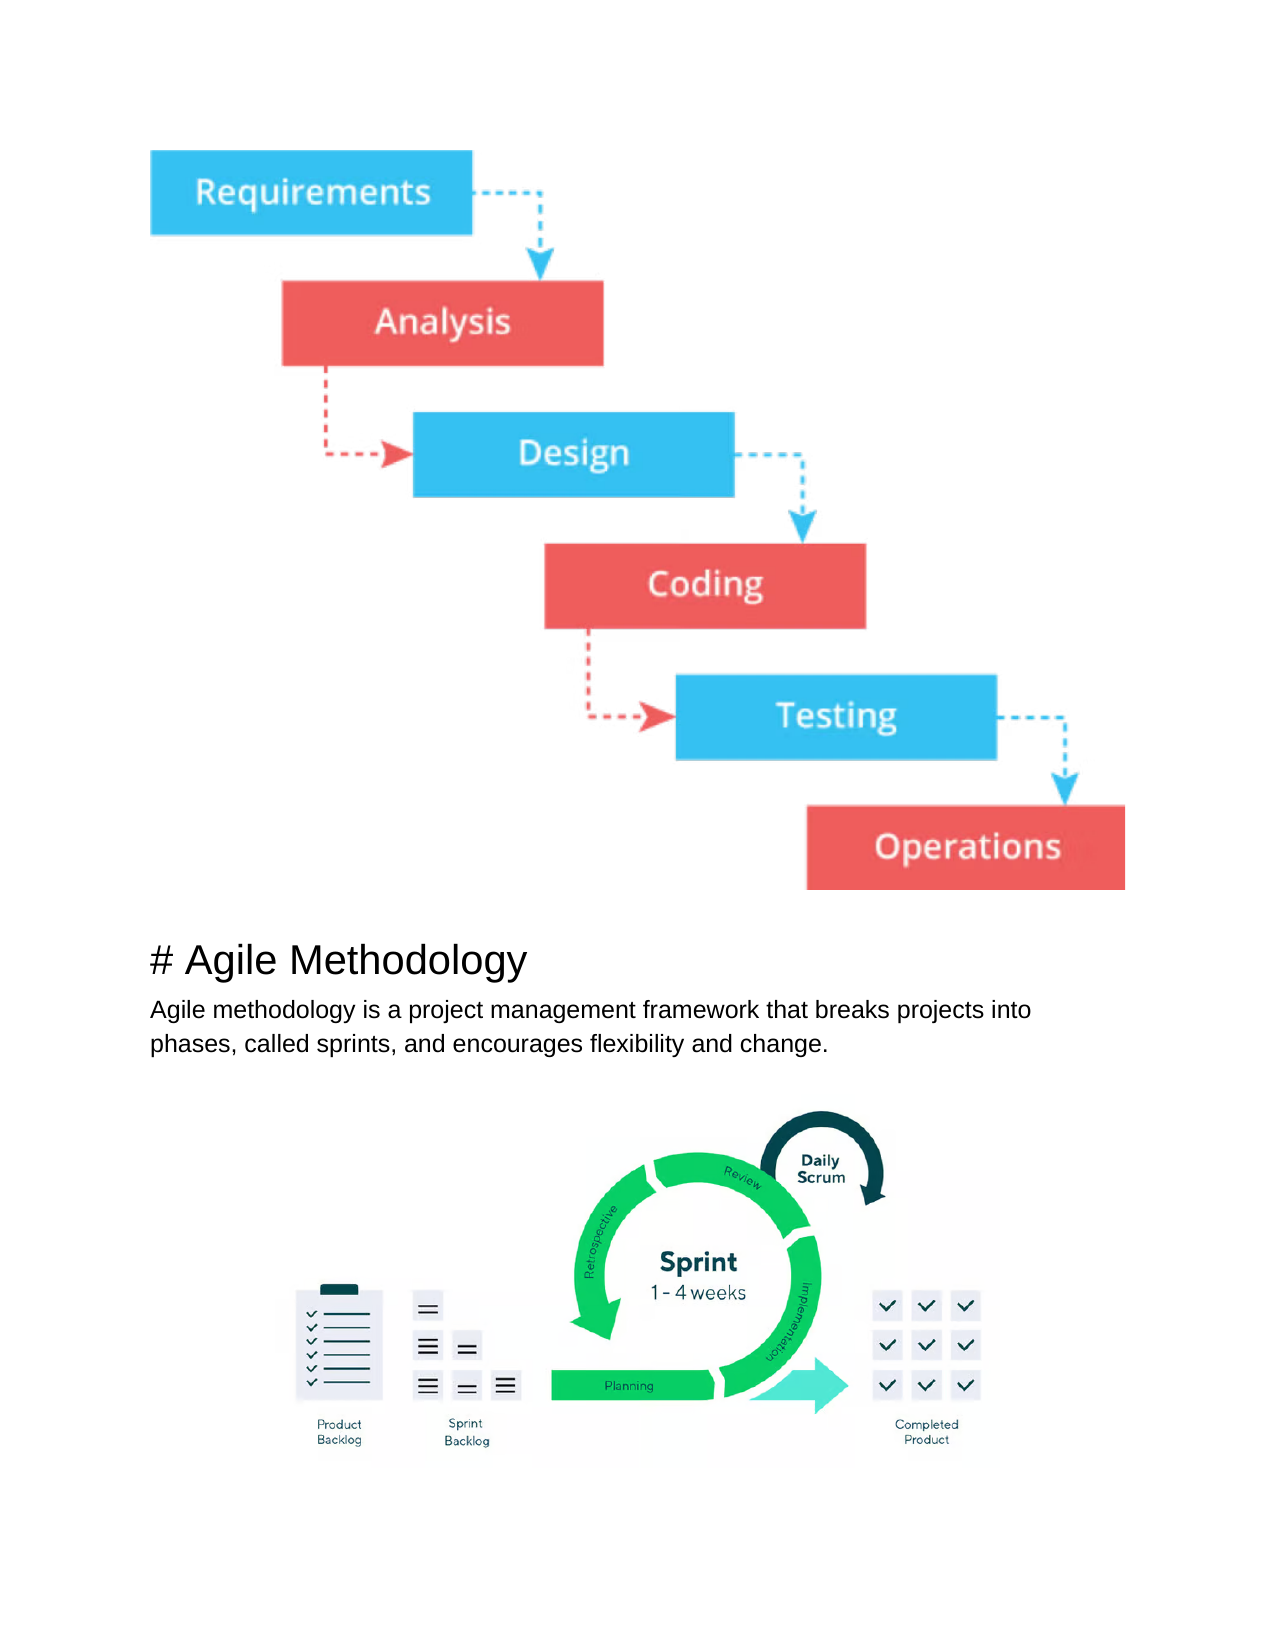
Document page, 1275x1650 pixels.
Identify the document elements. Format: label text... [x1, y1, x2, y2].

subtitle # Agile Methodology [150, 935, 1125, 983]
text Agile methodology is a project management framework that breaks projects into phases, called sprints, and encourages flexibility and change. [150, 996, 1125, 1057]
picture [150, 150, 1125, 890]
picture [274, 1094, 1001, 1468]
